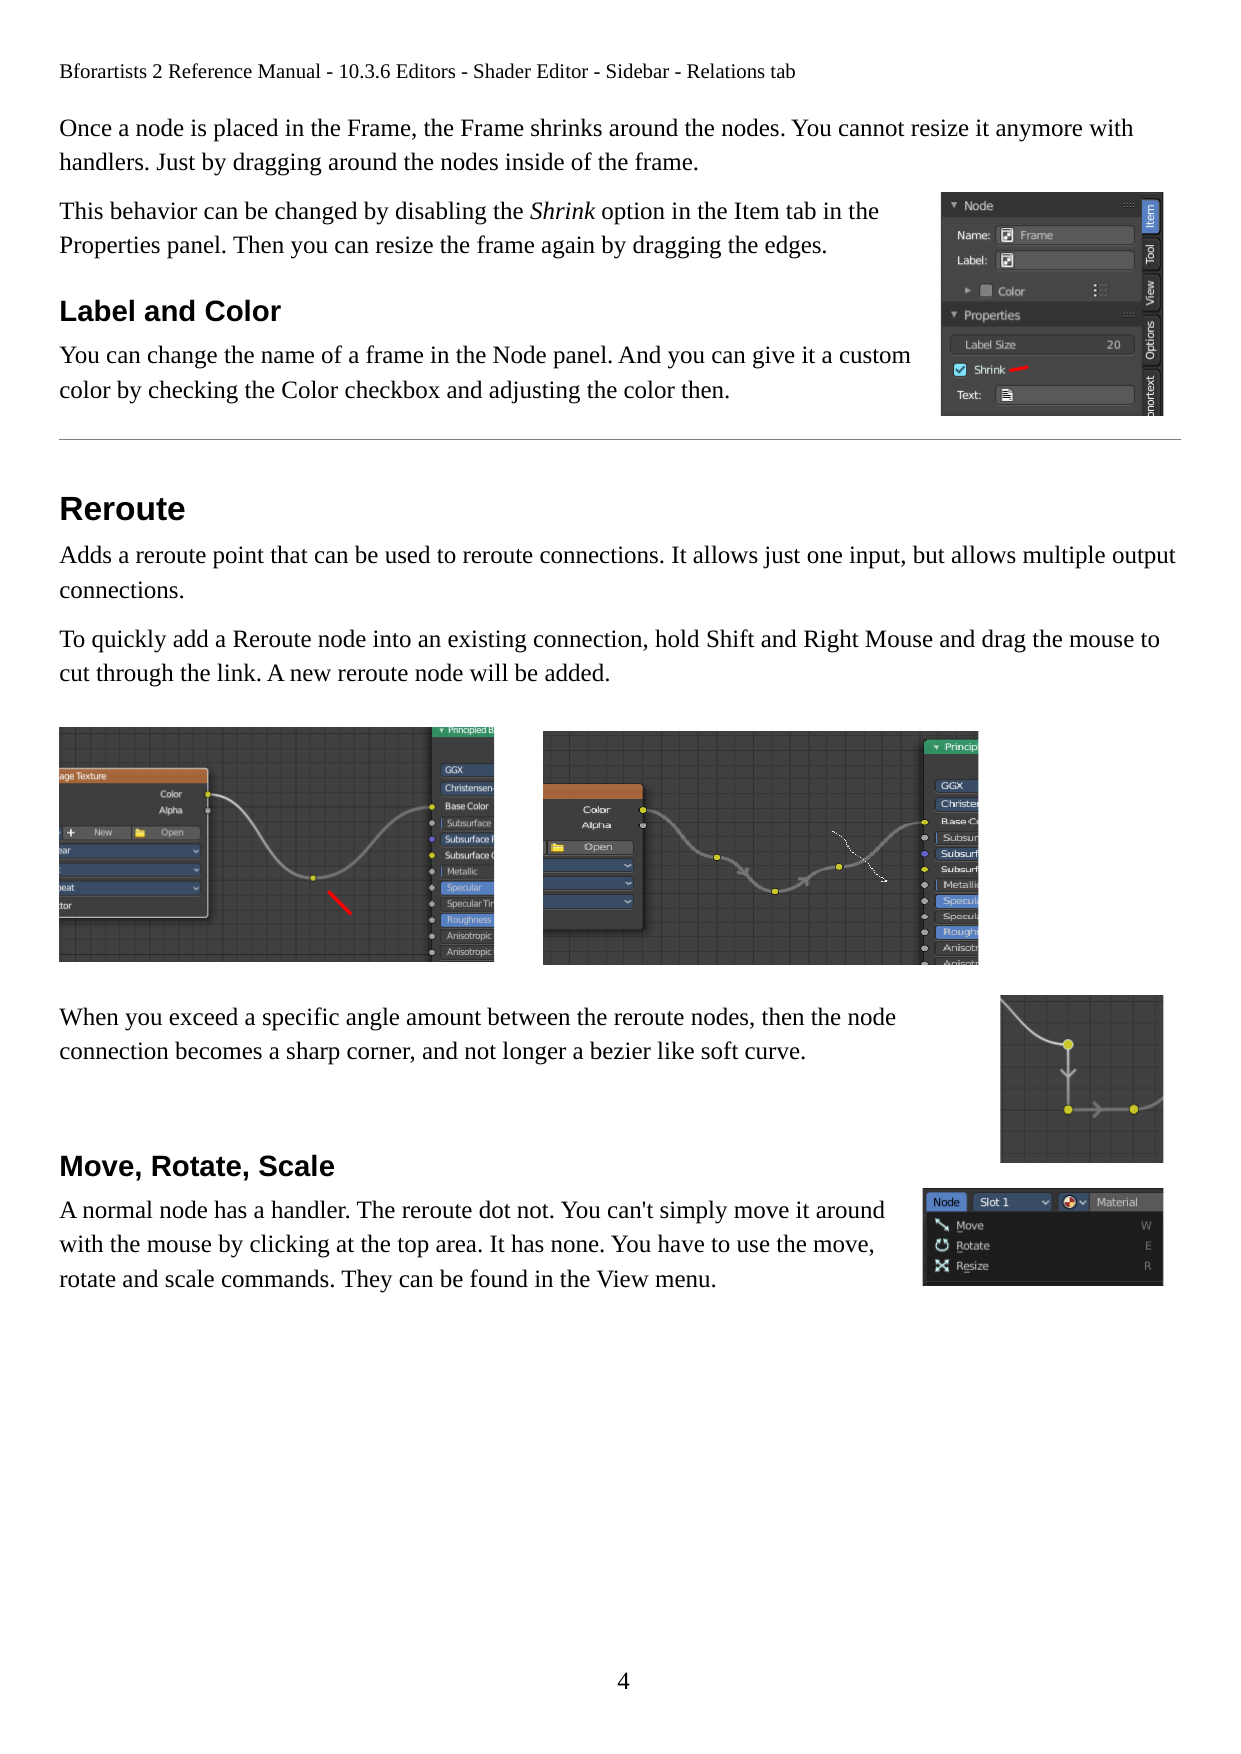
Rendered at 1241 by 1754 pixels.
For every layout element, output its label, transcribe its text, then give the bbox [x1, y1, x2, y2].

subtitle Move, Rotate, Scale [59, 1149, 1181, 1183]
text This behavior can be changed by disabling the Shrink option in the Item tab in the Properties panel. Then you can resize the frame again by dragging the edges. [59, 196, 940, 259]
text To quickly add a Reroute node into an existing connection, hold Shift and Right Mouse and drag the mouse to cut through the link. A new reroute node will be added. [59, 624, 1181, 687]
text Adds a reroute point that can be used to reroute connections. It allows just one input, but allows multiple output connections. [59, 540, 1181, 603]
text A normal node has a handler. The reroute dot not. You can't simply move it around with the mouse by clicking at the top area. It has none. You have to use the move, rotate and scale commands. They can be found in the View menu. [59, 1195, 1181, 1293]
picture [1000, 995, 1164, 1163]
picture [940, 192, 1164, 416]
subtitle Reroute [59, 489, 1181, 528]
text You can change the name of a frame in the Node panel. And you can give it a custom color by checking the Color checkbox and adjusting the color then. [59, 341, 940, 404]
subtitle [1164, 294, 1181, 328]
picture [922, 1188, 1164, 1286]
text When you exceed a specific angle amount between the reroute nodes, then the node connection becomes a sharp corner, and not longer a bezier like soft curve. [59, 1002, 1000, 1065]
subtitle Label and Color [59, 294, 940, 328]
picture [59, 727, 495, 962]
text Once a node is placed in the Frame, the Frame shrinks around the nodes. You cannot resize it anymore with handlers. Just by dragging around the nodes inside of the frame. [59, 113, 1181, 176]
picture [543, 731, 979, 965]
